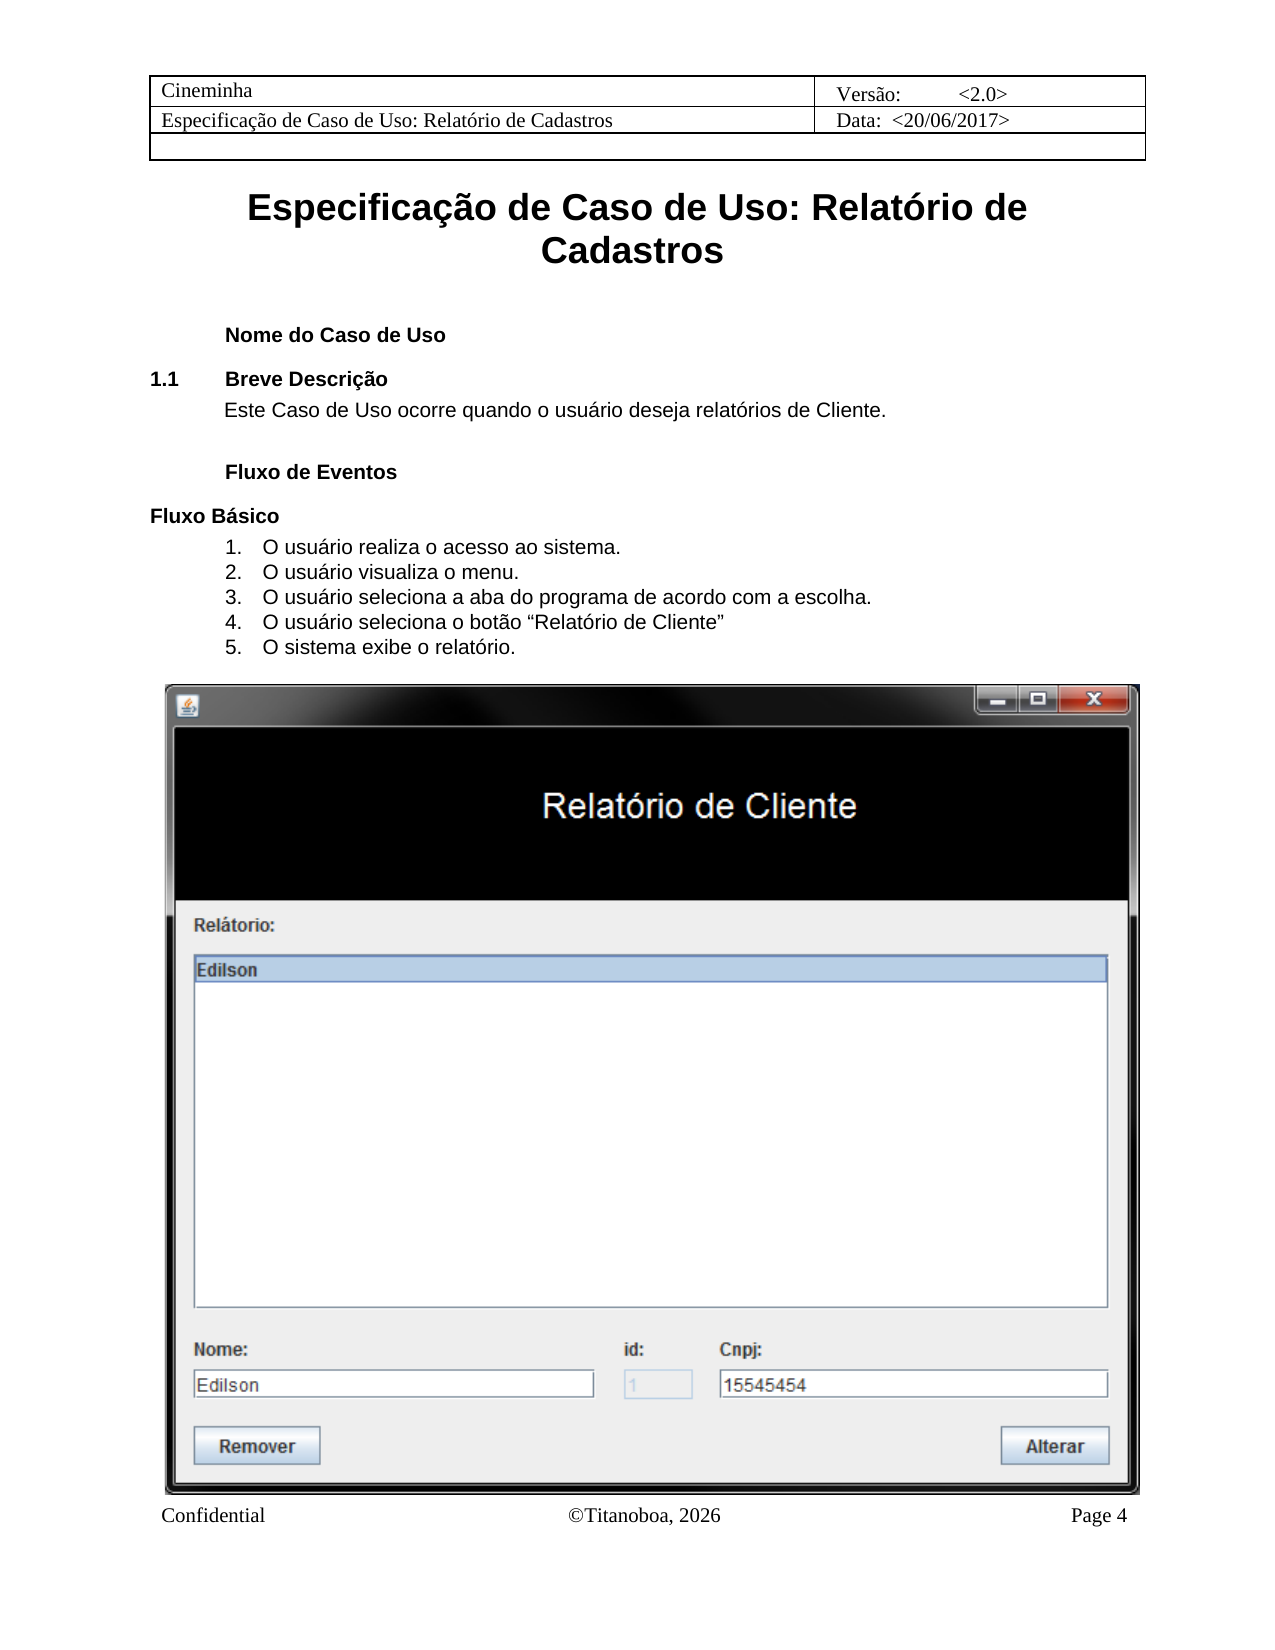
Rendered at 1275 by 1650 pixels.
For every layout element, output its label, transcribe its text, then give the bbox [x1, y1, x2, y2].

subtitle Breve Descrição [150, 365, 1125, 390]
list O usuário visualiza o menu. [225, 559, 1125, 584]
subtitle Fluxo de Eventos [225, 459, 1125, 484]
list O usuário realiza o acesso ao sistema. [225, 534, 1125, 559]
subtitle Fluxo Básico [150, 503, 1125, 528]
text Especificação de Caso de Uso: Relatório de Cliente [150, 185, 1125, 272]
subtitle Nome do Caso de Uso [225, 322, 1125, 347]
text Este Caso de Uso ocorre quando o usuário deseja relatórios de Cliente. [224, 397, 1125, 422]
list O usuário seleciona o botão “Relatório de Cliente” [225, 609, 1125, 634]
list O sistema exibe o relatório. [225, 634, 1125, 659]
list O usuário seleciona a aba do programa de acordo com a escolha. [225, 584, 1125, 609]
